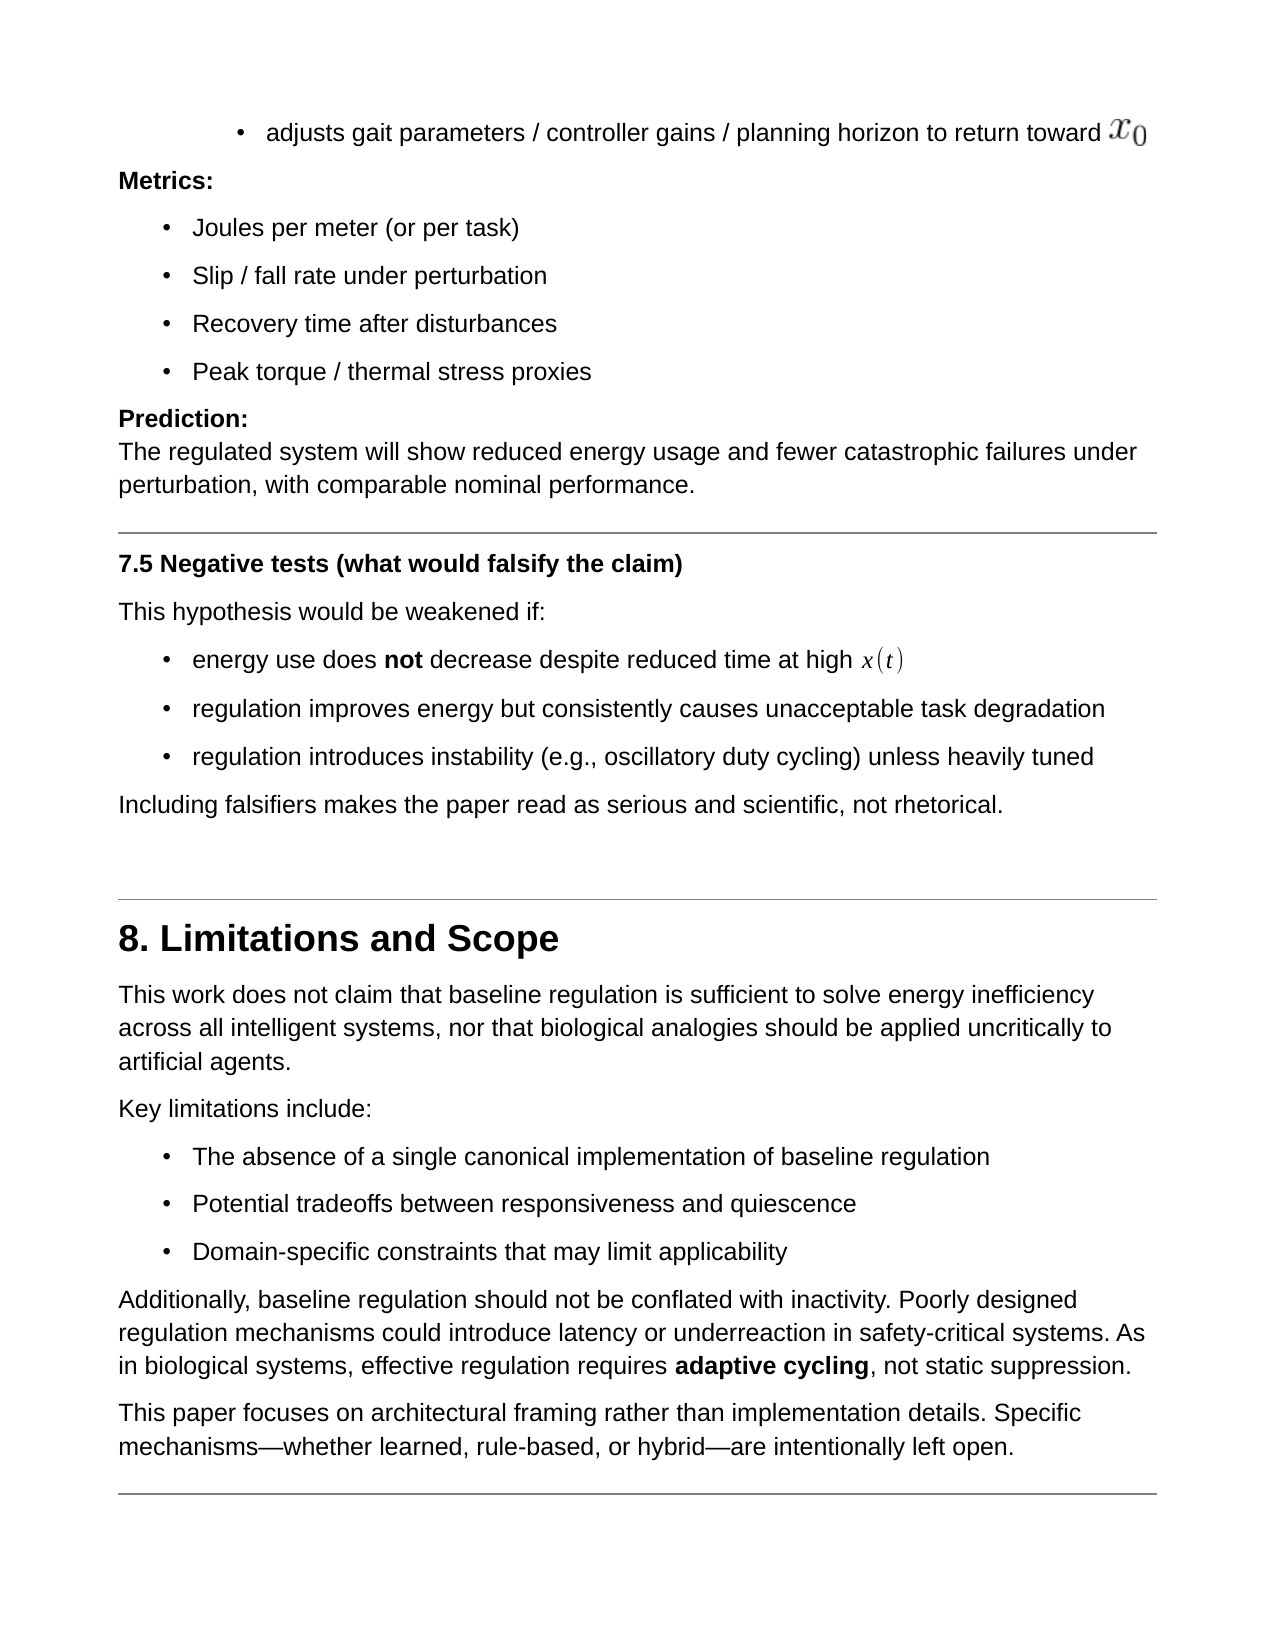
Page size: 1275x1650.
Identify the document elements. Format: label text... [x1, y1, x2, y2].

list Peak torque / thermal stress proxies [162, 357, 1157, 385]
text Prediction: The regulated system will show reduced energy usage and fewer catastrophic failures under perturbation, with comparable nominal performance. [118, 404, 1157, 499]
picture [1108, 119, 1147, 146]
text This paper focuses on architectural framing rather than implementation details. Specific mechanisms—whether learned, rule-based, or hybrid—are intentionally left open. [118, 1398, 1157, 1460]
subtitle 7.5 Negative tests (what would falsify the claim) [118, 549, 1157, 578]
list Domain-specific constraints that may limit applicability [162, 1237, 1157, 1266]
list regulation improves energy but consistently causes unacceptable task degradation [162, 694, 1157, 723]
text This hypothesis would be weakened if: [118, 597, 1157, 626]
list adjusts gait parameters / controller gains / planning horizon to return toward [236, 118, 1157, 147]
text This work does not claim that baseline regulation is sufficient to solve energy inefficiency across all intelligent systems, nor that biological analogies should be applied uncritically to artificial agents. [118, 980, 1157, 1075]
list Slip / fall rate under perturbation [162, 261, 1157, 290]
text Metrics: [118, 166, 1157, 194]
list Potential tradeoffs between responsiveness and quiescence [162, 1189, 1157, 1218]
list The absence of a single canonical implementation of baseline regulation [162, 1142, 1157, 1171]
list Recovery time after disturbances [162, 309, 1157, 338]
list regulation introduces instability (e.g., oscillatory duty cycling) unless heavily tuned [162, 742, 1157, 771]
list energy use does not decrease despite reduced time at high [162, 644, 1157, 675]
text Additionally, baseline regulation should not be conflated with inactivity. Poorly designed regulation mechanisms could introduce latency or underreaction in safety-critical systems. As in biological systems, effective regulation requires adaptive cycling, not static suppression. [118, 1285, 1157, 1379]
text Key limitations include: [118, 1094, 1157, 1123]
text Including falsifiers makes the paper read as serious and scientific, not rhetorical. [118, 789, 1157, 818]
list Joules per meter (or per task) [162, 213, 1157, 242]
subtitle 8. Limitations and Scope [118, 916, 1157, 959]
